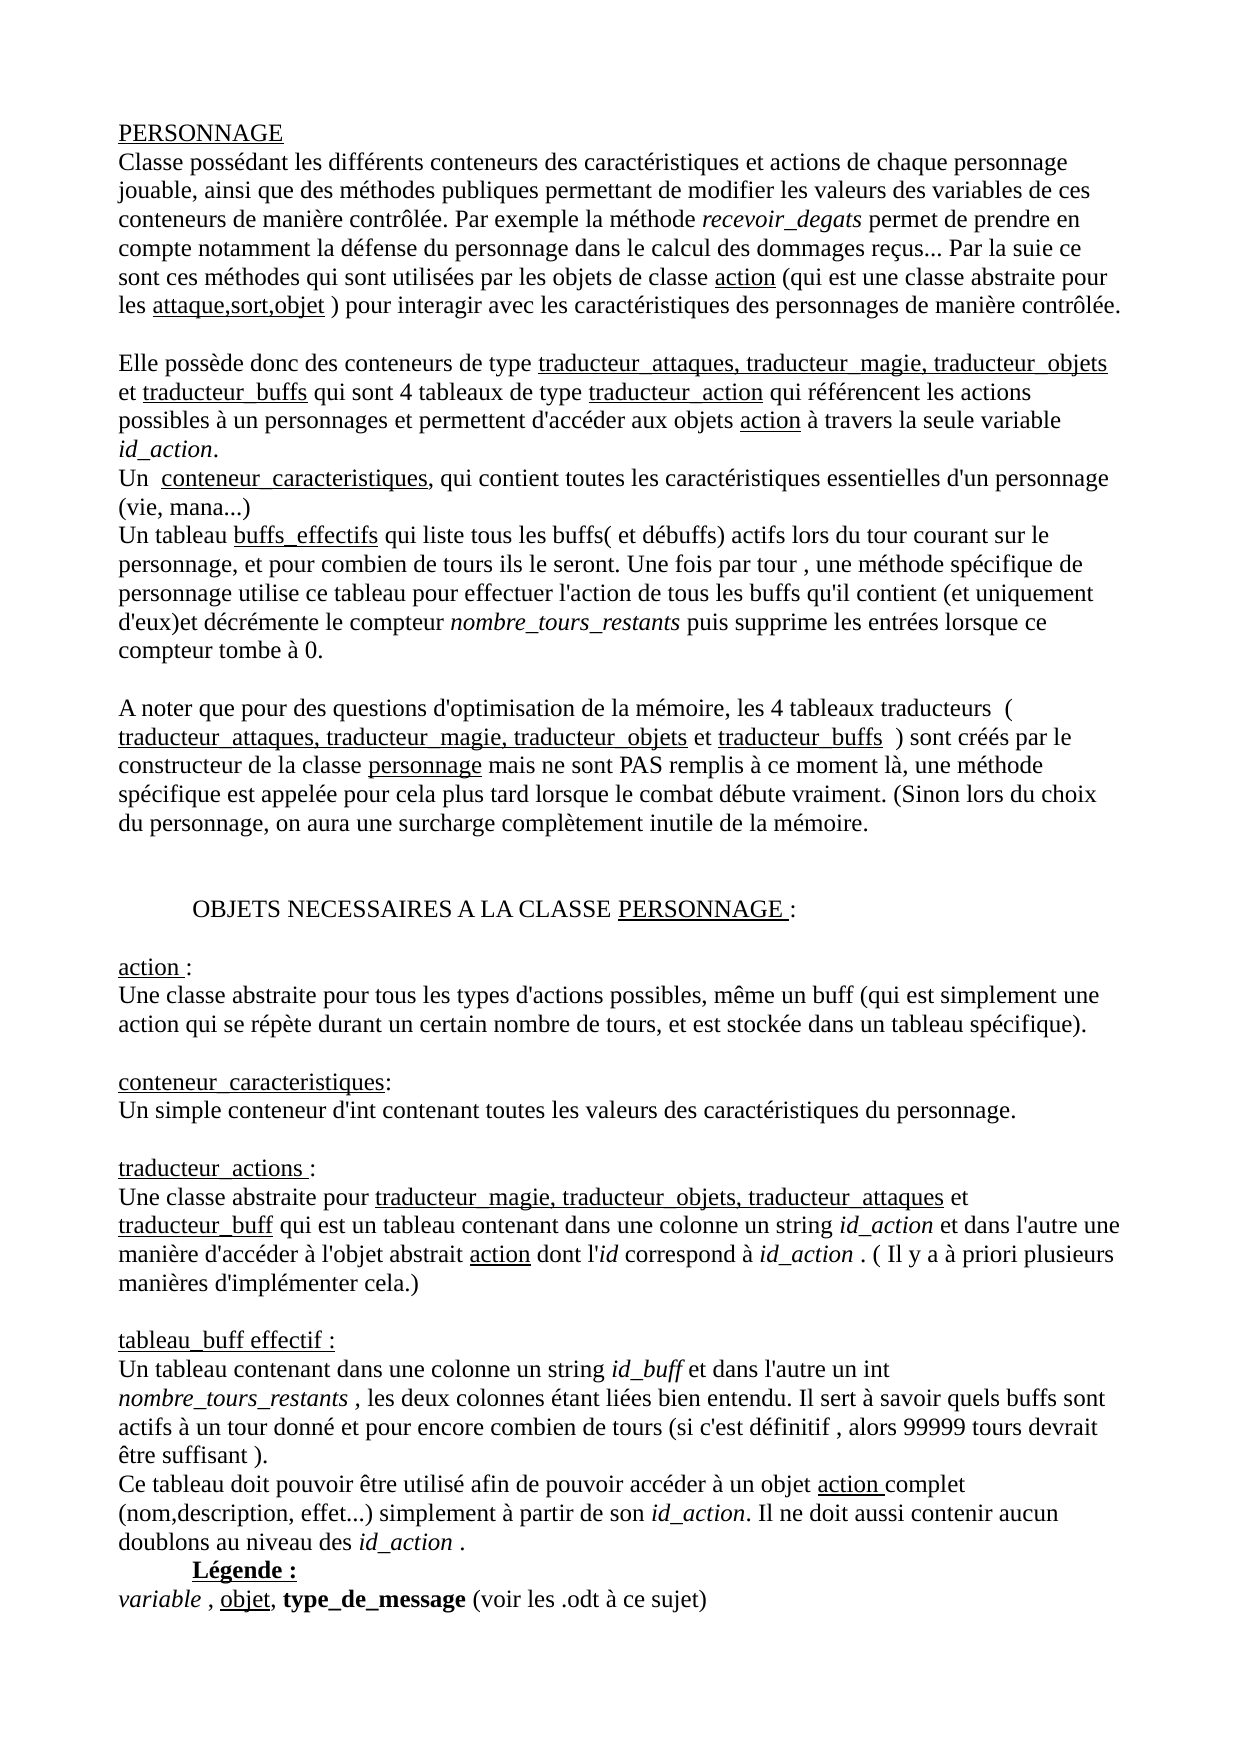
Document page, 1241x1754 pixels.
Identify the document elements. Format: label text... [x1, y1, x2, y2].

text Un conteneur_caracteristiques, qui contient toutes les caractéristiques essentielles d'un personnage (vie, mana...) [118, 463, 1122, 521]
text PERSONNAGE [118, 118, 1122, 147]
text Un tableau buffs_effectifs qui liste tous les buffs( et débuffs) actifs lors du tour courant sur le personnage, et pour combien de tours ils le seront. Une fois par tour , une méthode spécifique de personnage utilise ce tableau pour effectuer l'action de tous les buffs qu'il contient (et uniquement d'eux)et décrémente le compteur nombre_tours_restants puis supprime les entrées lorsque ce compteur tombe à 0. [118, 521, 1122, 664]
text OBJETS NECESSAIRES A LA CLASSE PERSONNAGE : [118, 894, 1122, 923]
text Un simple conteneur d'int contenant toutes les valeurs des caractéristiques du personnage. [118, 1096, 1122, 1124]
text conteneur_caracteristiques: [118, 1067, 1122, 1096]
text Classe possédant les différents conteneurs des caractéristiques et actions de chaque personnage jouable, ainsi que des méthodes publiques permettant de modifier les valeurs des variables de ces conteneurs de manière contrôlée. Par exemple la méthode recevoir_degats permet de prendre en compte notamment la défense du personnage dans le calcul des dommages reçus... Par la suie ce sont ces méthodes qui sont utilisées par les objets de classe action (qui est une classe abstraite pour les attaque,sort,objet ) pour interagir avec les caractéristiques des personnages de manière contrôlée. [118, 147, 1122, 319]
text action : [118, 952, 1122, 981]
text tableau_buff effectif : [118, 1326, 1122, 1354]
text Elle possède donc des conteneurs de type traducteur_attaques, traducteur_magie, traducteur_objets et traducteur_buffs qui sont 4 tableaux de type traducteur_action qui référencent les actions possibles à un personnages et permettent d'accéder aux objets action à travers la seule variable id_action. [118, 348, 1122, 463]
text Légende : [118, 1556, 1122, 1584]
text Une classe abstraite pour tous les types d'actions possibles, même un buff (qui est simplement une action qui se répète durant un certain nombre de tours, et est stockée dans un tableau spécifique). [118, 981, 1122, 1038]
text traducteur_actions : [118, 1153, 1122, 1182]
text Ce tableau doit pouvoir être utilisé afin de pouvoir accéder à un objet action complet (nom,description, effet...) simplement à partir de son id_action. Il ne doit aussi contenir aucun doublons au niveau des id_action . [118, 1469, 1122, 1556]
text Un tableau contenant dans une colonne un string id_buff et dans l'autre un int nombre_tours_restants , les deux colonnes étant liées bien entendu. Il sert à savoir quels buffs sont actifs à un tour donné et pour encore combien de tours (si c'est définitif , alors 99999 tours devrait être suffisant ). [118, 1354, 1122, 1469]
text A noter que pour des questions d'optimisation de la mémoire, les 4 tableaux traducteurs ( traducteur_attaques, traducteur_magie, traducteur_objets et traducteur_buffs ) sont créés par le constructeur de la classe personnage mais ne sont PAS remplis à ce moment là, une méthode spécifique est appelée pour cela plus tard lorsque le combat débute vraiment. (Sinon lors du choix du personnage, on aura une surcharge complètement inutile de la mémoire. [118, 693, 1122, 837]
text Une classe abstraite pour traducteur_magie, traducteur_objets, traducteur_attaques et traducteur_buff qui est un tableau contenant dans une colonne un string id_action et dans l'autre une manière d'accéder à l'objet abstrait action dont l'id correspond à id_action . ( Il y a à priori plusieurs manières d'implémenter cela.) [118, 1182, 1122, 1297]
text variable , objet, type_de_message (voir les .odt à ce sujet) [118, 1584, 1122, 1613]
